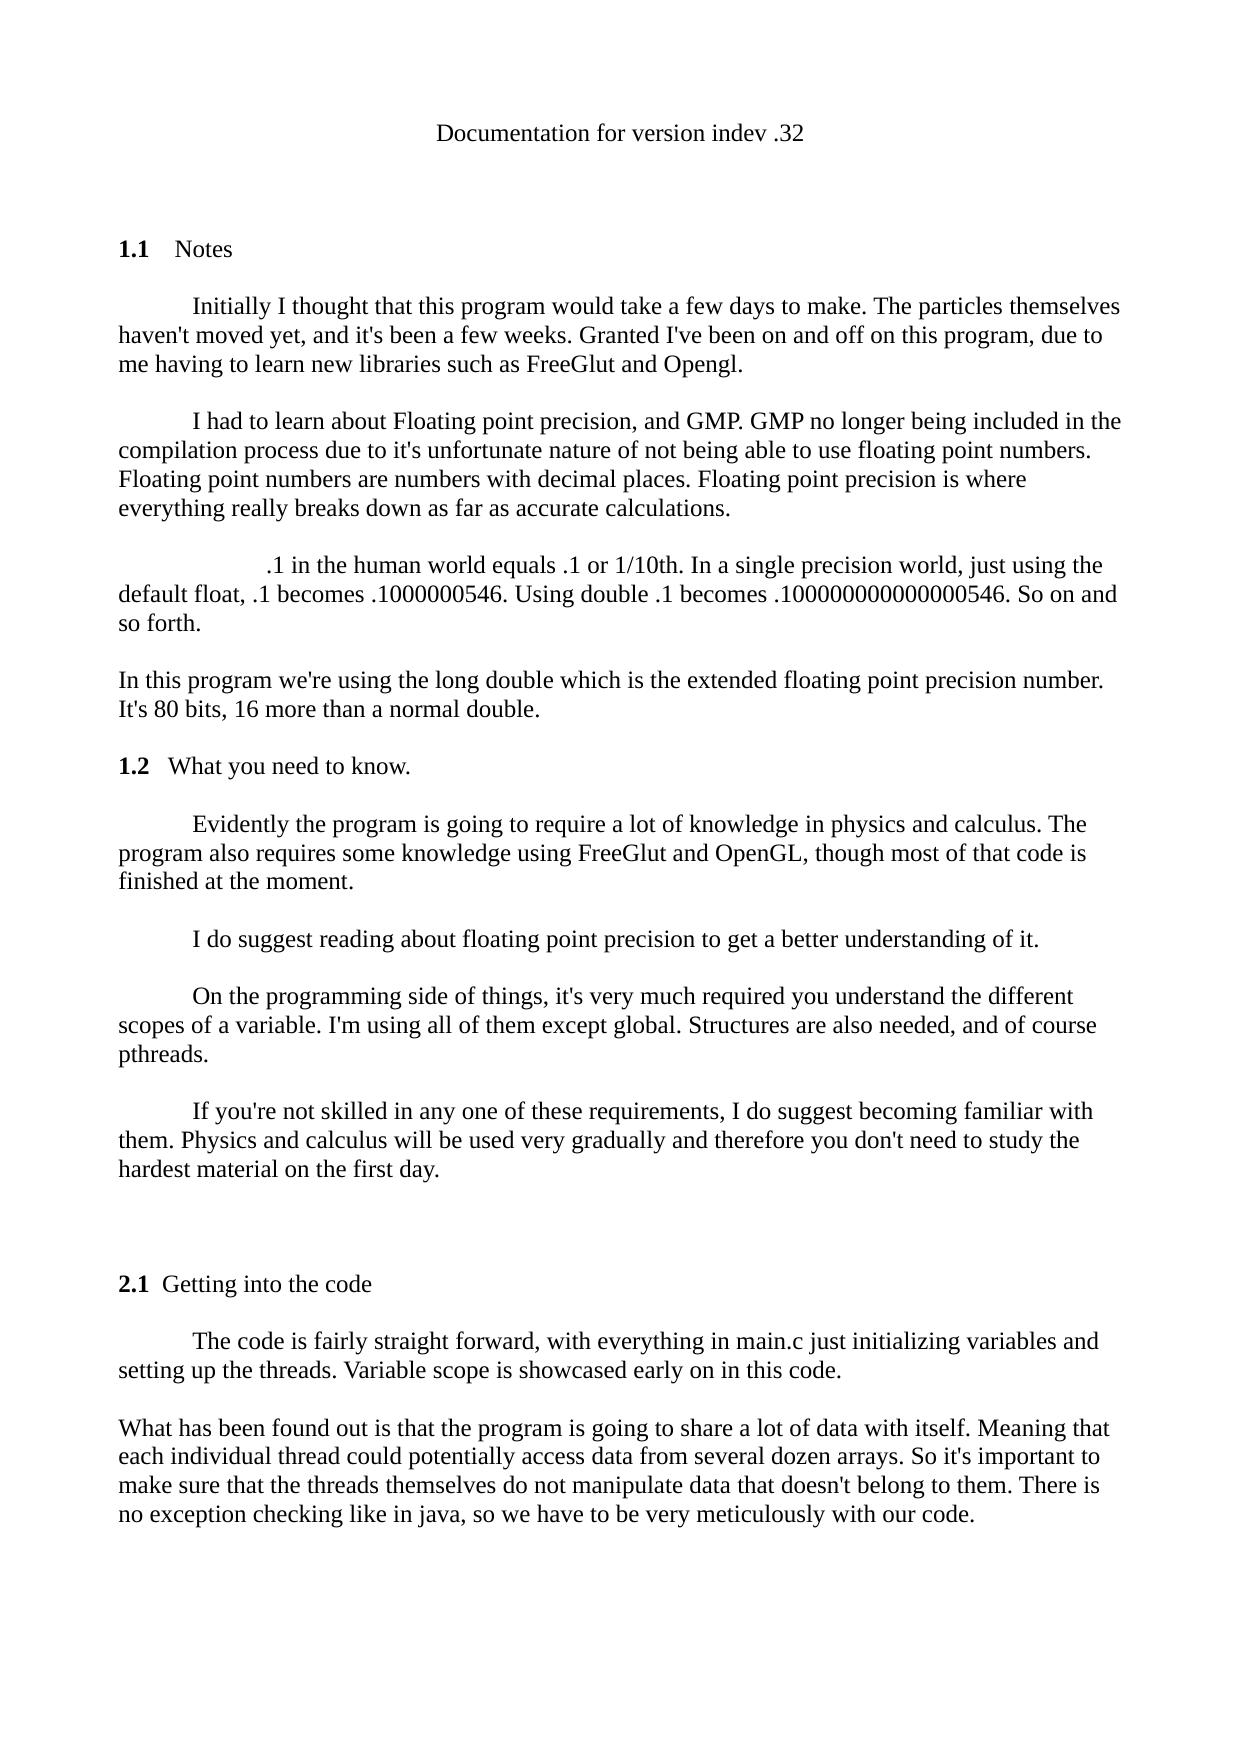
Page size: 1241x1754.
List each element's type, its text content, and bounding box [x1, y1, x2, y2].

text The code is fairly straight forward, with everything in main.c just initializing variables and setting up the threads. Variable scope is showcased early on in this code. [118, 1326, 1122, 1384]
text If you're not skilled in any one of these requirements, I do suggest becoming familiar with them. Physics and calculus will be used very gradually and therefore you don't need to study the hardest material on the first day. [118, 1096, 1122, 1183]
text On the programming side of things, it's very much required you understand the different scopes of a variable. I'm using all of them except global. Structures are also needed, and of course pthreads. [118, 981, 1122, 1068]
text Initially I thought that this program would take a few days to make. The particles themselves haven't moved yet, and it's been a few weeks. Granted I've been on and off on this program, due to me having to learn new libraries such as FreeGlut and Opengl. I had to learn about Floating point precision, and GMP. GMP no longer being included in the compilation process due to it's unfortunate nature of not being able to use floating point numbers. Floating point numbers are numbers with decimal places. Floating point precision is where everything really breaks down as far as accurate calculations. .1 in the human world equals .1 or 1/10th. In a single precision world, just using the default float, .1 becomes .1000000546. Using double .1 becomes .100000000000000546. So on and so forth. In this program we're using the long double which is the extended floating point precision number. It's 80 bits, 16 more than a normal double. [118, 291, 1122, 723]
text 1.1 Notes [118, 234, 1122, 263]
text 1.2 What you need to know. [118, 751, 1122, 780]
text 2.1 Getting into the code [118, 1269, 1122, 1298]
text What has been found out is that the program is going to share a lot of data with itself. Meaning that each individual thread could potentially access data from several dozen arrays. So it's important to make sure that the threads themselves do not manipulate data that doesn't belong to them. There is no exception checking like in java, so we have to be very meticulously with our code. [118, 1413, 1122, 1528]
text Evidently the program is going to require a lot of knowledge in physics and calculus. The program also requires some knowledge using FreeGlut and OpenGL, though most of that code is finished at the moment. I do suggest reading about floating point precision to get a better understanding of it. [118, 809, 1122, 953]
